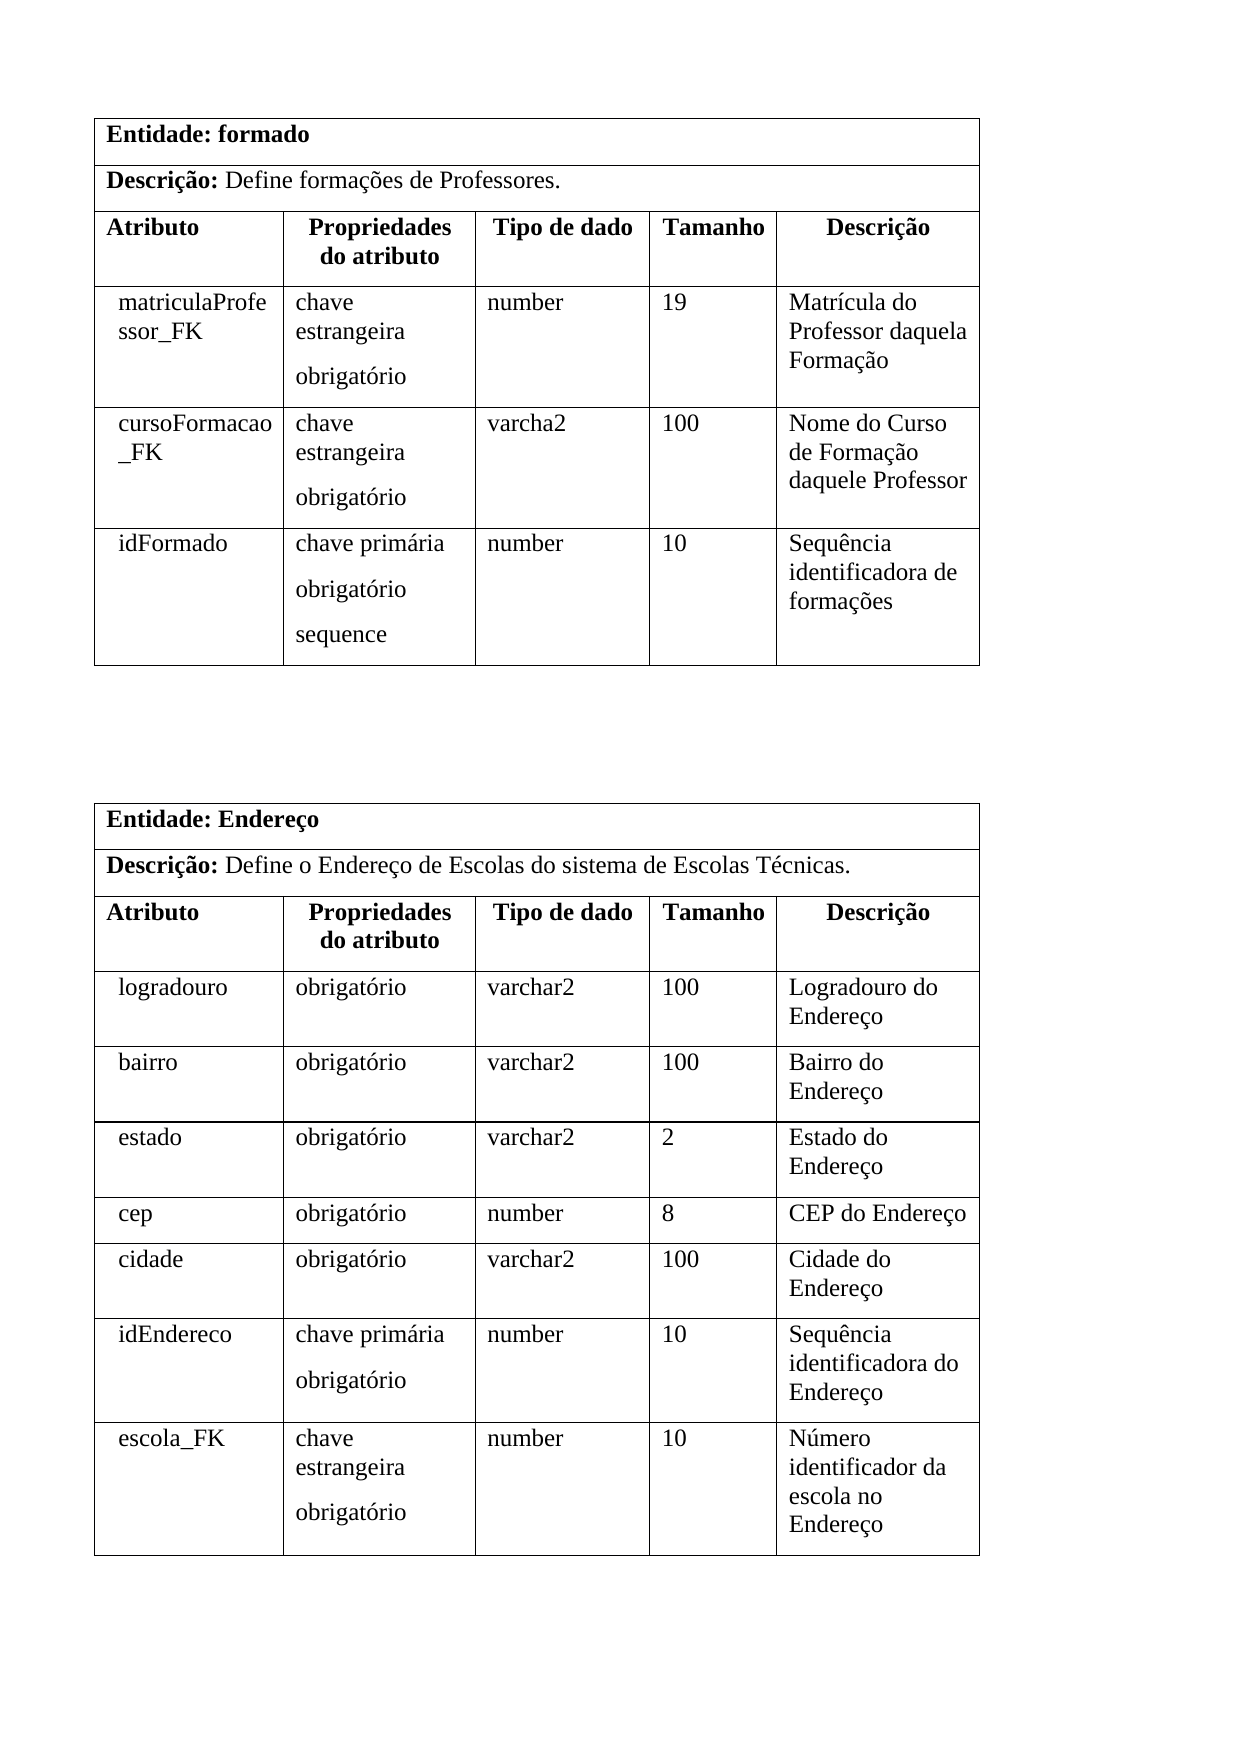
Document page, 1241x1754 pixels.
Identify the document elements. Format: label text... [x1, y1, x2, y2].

table_cell 100 [650, 972, 776, 1046]
table_cell varchar2 [476, 1047, 649, 1121]
table_cell estado [95, 1123, 283, 1197]
table_cell number [476, 287, 649, 407]
table_header Entidade: Endereço [95, 804, 979, 849]
table_cell Número identificador da escola no Endereço [777, 1423, 979, 1555]
table_cell escola_FK [95, 1423, 283, 1555]
table_cell cidade [95, 1244, 283, 1318]
table_cell Bairro do Endereço [777, 1047, 979, 1121]
table_cell 100 [650, 1047, 776, 1121]
table_cell Descrição: Define formações de Professores. [95, 166, 979, 211]
table_cell 10 [650, 1319, 776, 1422]
table_cell Propriedades do atributo [284, 212, 475, 286]
table_cell Atributo [95, 897, 283, 971]
table_cell 19 [650, 287, 776, 407]
table_cell Tamanho [650, 897, 776, 971]
table_cell chave estrangeira obrigatório [284, 287, 475, 407]
table_cell obrigatório [284, 1047, 475, 1121]
table_cell matriculaProfessor_FK [95, 287, 283, 407]
table_cell idFormado [95, 529, 283, 665]
table_cell chave primária obrigatório [284, 1319, 475, 1422]
table_cell obrigatório [284, 1198, 475, 1243]
table_cell 10 [650, 529, 776, 665]
table_cell obrigatório [284, 972, 475, 1046]
table_cell idEndereco [95, 1319, 283, 1422]
table_cell cursoFormacao_FK [95, 408, 283, 527]
table_cell chave estrangeira obrigatório [284, 1423, 475, 1555]
table_cell varchar2 [476, 972, 649, 1046]
table_cell Tipo de dado [476, 212, 649, 286]
table_cell Cidade do Endereço [777, 1244, 979, 1318]
table_header Entidade: formado [95, 119, 979, 164]
table_cell Matrícula do Professor daquela Formação [777, 287, 979, 407]
table_cell Sequência identificadora do Endereço [777, 1319, 979, 1422]
table_cell varchar2 [476, 1123, 649, 1197]
table_cell varcha2 [476, 408, 649, 527]
table_cell number [476, 1198, 649, 1243]
table_cell Tamanho [650, 212, 776, 286]
table_cell varchar2 [476, 1244, 649, 1318]
table_cell 2 [650, 1123, 776, 1197]
table_cell cep [95, 1198, 283, 1243]
table_cell obrigatório [284, 1244, 475, 1318]
table_cell Logradouro do Endereço [777, 972, 979, 1046]
table_cell CEP do Endereço [777, 1198, 979, 1243]
table_cell Descrição [777, 897, 979, 971]
table_cell chave primária obrigatório sequence [284, 529, 475, 665]
table_cell Nome do Curso de Formação daquele Professor [777, 408, 979, 527]
table_cell Estado do Endereço [777, 1123, 979, 1197]
table_cell Tipo de dado [476, 897, 649, 971]
table_cell logradouro [95, 972, 283, 1046]
table_cell Descrição [777, 212, 979, 286]
table_cell Descrição: Define o Endereço de Escolas do sistema de Escolas Técnicas. [95, 850, 979, 896]
table_cell chave estrangeira obrigatório [284, 408, 475, 527]
table_cell number [476, 1423, 649, 1555]
table_cell 100 [650, 1244, 776, 1318]
table_cell obrigatório [284, 1123, 475, 1197]
table_cell number [476, 1319, 649, 1422]
table_cell 100 [650, 408, 776, 527]
table_cell Atributo [95, 212, 283, 286]
table_cell 10 [650, 1423, 776, 1555]
table_cell Propriedades do atributo [284, 897, 475, 971]
table_cell bairro [95, 1047, 283, 1121]
table_cell 8 [650, 1198, 776, 1243]
table_cell Sequência identificadora de formações [777, 529, 979, 665]
table_cell number [476, 529, 649, 665]
